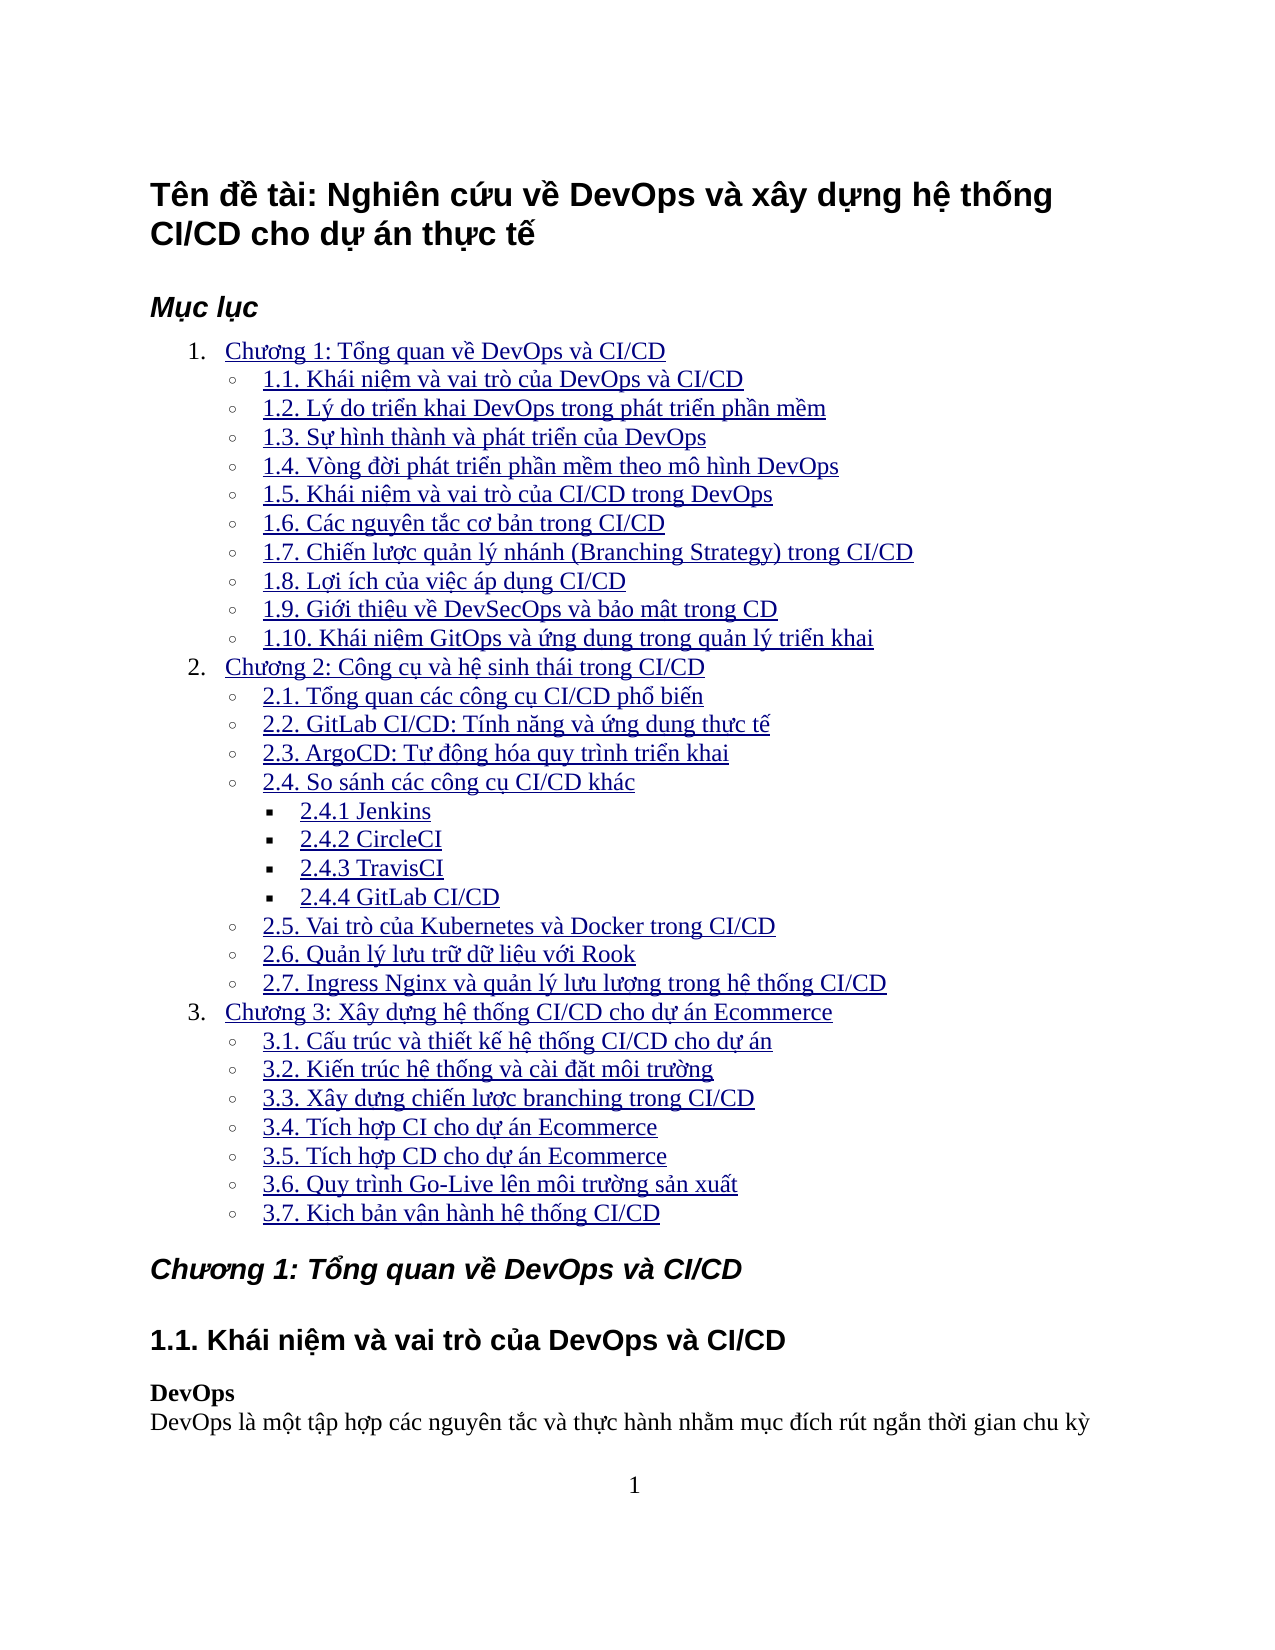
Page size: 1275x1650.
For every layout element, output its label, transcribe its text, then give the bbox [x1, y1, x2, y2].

list 2.7. Ingress Nginx và quản lý lưu lượng trong hệ thống CI/CD [225, 968, 1125, 997]
list 2.4.3 TravisCI [262, 853, 1125, 882]
list 1.1. Khái niệm và vai trò của DevOps và CI/CD [225, 364, 1125, 393]
list 1.4. Vòng đời phát triển phần mềm theo mô hình DevOps [225, 451, 1125, 479]
text DevOps DevOps là một tập hợp các nguyên tắc và thực hành nhằm mục đích rút ngắn thời gian chu kỳ [150, 1378, 1125, 1436]
list 2.2. GitLab CI/CD: Tính năng và ứng dụng thực tế [225, 709, 1125, 738]
list 2.4.1 Jenkins [262, 796, 1125, 824]
list 1.10. Khái niệm GitOps và ứng dụng trong quản lý triển khai [225, 623, 1125, 652]
list 1.3. Sự hình thành và phát triển của DevOps [225, 422, 1125, 451]
list 3.5. Tích hợp CD cho dự án Ecommerce [225, 1141, 1125, 1169]
list 1.6. Các nguyên tắc cơ bản trong CI/CD [225, 508, 1125, 537]
subtitle Tên đề tài: Nghiên cứu về DevOps và xây dựng hệ thống CI/CD cho dự án thực tế [150, 175, 1125, 252]
subtitle Chương 1: Tổng quan về DevOps và CI/CD [150, 1252, 1125, 1286]
list 3.4. Tích hợp CI cho dự án Ecommerce [225, 1112, 1125, 1141]
list 2.4.4 GitLab CI/CD [262, 882, 1125, 911]
list 1.9. Giới thiệu về DevSecOps và bảo mật trong CD [225, 594, 1125, 623]
list 3.3. Xây dựng chiến lược branching trong CI/CD [225, 1083, 1125, 1112]
list 1.8. Lợi ích của việc áp dụng CI/CD [225, 566, 1125, 594]
subtitle Mục lục [150, 290, 1125, 323]
list Chương 1: Tổng quan về DevOps và CI/CD [187, 336, 1125, 364]
list 1.2. Lý do triển khai DevOps trong phát triển phần mềm [225, 393, 1125, 422]
list 2.5. Vai trò của Kubernetes và Docker trong CI/CD [225, 911, 1125, 939]
list 3.7. Kịch bản vận hành hệ thống CI/CD [225, 1198, 1125, 1227]
list 3.2. Kiến trúc hệ thống và cài đặt môi trường [225, 1054, 1125, 1083]
list 2.4.2 CircleCI [262, 824, 1125, 853]
list 2.6. Quản lý lưu trữ dữ liệu với Rook [225, 939, 1125, 968]
subtitle 1.1. Khái niệm và vai trò của DevOps và CI/CD [150, 1323, 1125, 1357]
list 2.3. ArgoCD: Tự động hóa quy trình triển khai [225, 738, 1125, 767]
list 2.4. So sánh các công cụ CI/CD khác [225, 767, 1125, 796]
list Chương 3: Xây dựng hệ thống CI/CD cho dự án Ecommerce [187, 997, 1125, 1026]
list 2.1. Tổng quan các công cụ CI/CD phổ biến [225, 681, 1125, 709]
list Chương 2: Công cụ và hệ sinh thái trong CI/CD [187, 652, 1125, 681]
list 1.7. Chiến lược quản lý nhánh (Branching Strategy) trong CI/CD [225, 537, 1125, 566]
list 3.1. Cấu trúc và thiết kế hệ thống CI/CD cho dự án [225, 1026, 1125, 1054]
list 1.5. Khái niệm và vai trò của CI/CD trong DevOps [225, 479, 1125, 508]
list 3.6. Quy trình Go-Live lên môi trường sản xuất [225, 1169, 1125, 1198]
